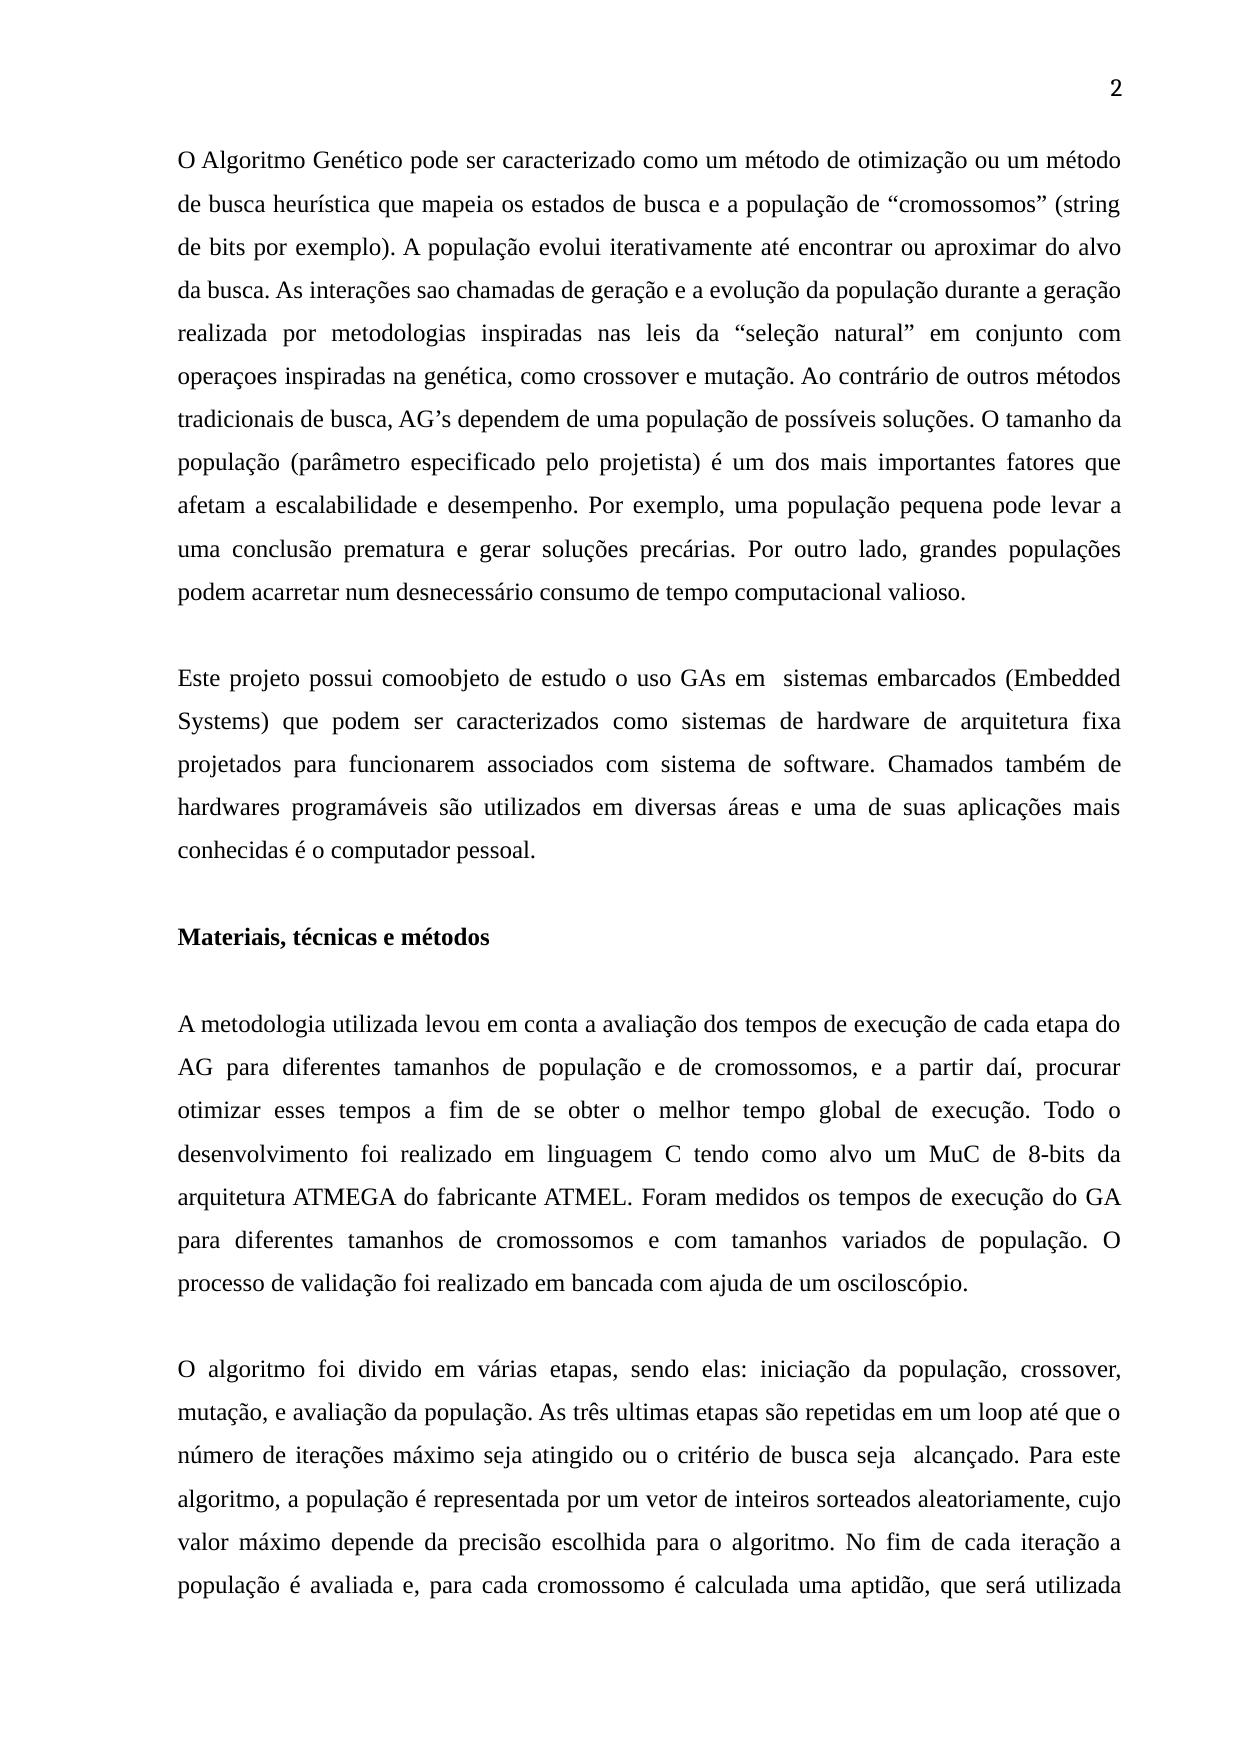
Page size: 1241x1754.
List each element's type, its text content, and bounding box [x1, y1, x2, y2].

text Materiais, técnicas e métodos [177, 922, 1122, 951]
text A metodologia utilizada levou em conta a avaliação dos tempos de execução de cada etapa do AG para diferentes tamanhos de população e de cromossomos, e a partir daí, procurar otimizar esses tempos a fim de se obter o melhor tempo global de execução. Todo o desenvolvimento foi realizado em linguagem C tendo como alvo um MuC de 8-bits da arquitetura ATMEGA do fabricante ATMEL. Foram medidos os tempos de execução do GA para diferentes tamanhos de cromossomos e com tamanhos variados de população. O processo de validação foi realizado em bancada com ajuda de um osciloscópio. [177, 1009, 1122, 1297]
text O Algoritmo Genético pode ser caracterizado como um método de otimização ou um método de busca heurística que mapeia os estados de busca e a população de “cromossomos” (string de bits por exemplo). A população evolui iterativamente até encontrar ou aproximar do alvo da busca. As interações sao chamadas de geração e a evolução da população durante a geração realizada por metodologias inspiradas nas leis da “seleção natural” em conjunto com operaçoes inspiradas na genética, como crossover e mutação. Ao contrário de outros métodos tradicionais de busca, AG’s dependem de uma população de possíveis soluções. O tamanho da população (parâmetro especificado pelo projetista) é um dos mais importantes fatores que afetam a escalabilidade e desempenho. Por exemplo, uma população pequena pode levar a uma conclusão prematura e gerar soluções precárias. Por outro lado, grandes populações podem acarretar num desnecessário consumo de tempo computacional valioso. [177, 146, 1122, 606]
text O algoritmo foi divido em várias etapas, sendo elas: iniciação da população, crossover, mutação, e avaliação da população. As três ultimas etapas são repetidas em um loop até que o número de iterações máximo seja atingido ou o critério de busca seja alcançado. Para este algoritmo, a população é representada por um vetor de inteiros sorteados aleatoriamente, cujo valor máximo depende da precisão escolhida para o algoritmo. No fim de cada iteração a população é avaliada e, para cada cromossomo é calculada uma aptidão, que será utilizada [177, 1354, 1122, 1599]
text Este projeto possui comoobjeto de estudo o uso GAs em sistemas embarcados (Embedded Systems) que podem ser caracterizados como sistemas de hardware de arquitetura fixa projetados para funcionarem associados com sistema de software. Chamados também de hardwares programáveis são utilizados em diversas áreas e uma de suas aplicações mais conhecidas é o computador pessoal. [177, 663, 1122, 864]
